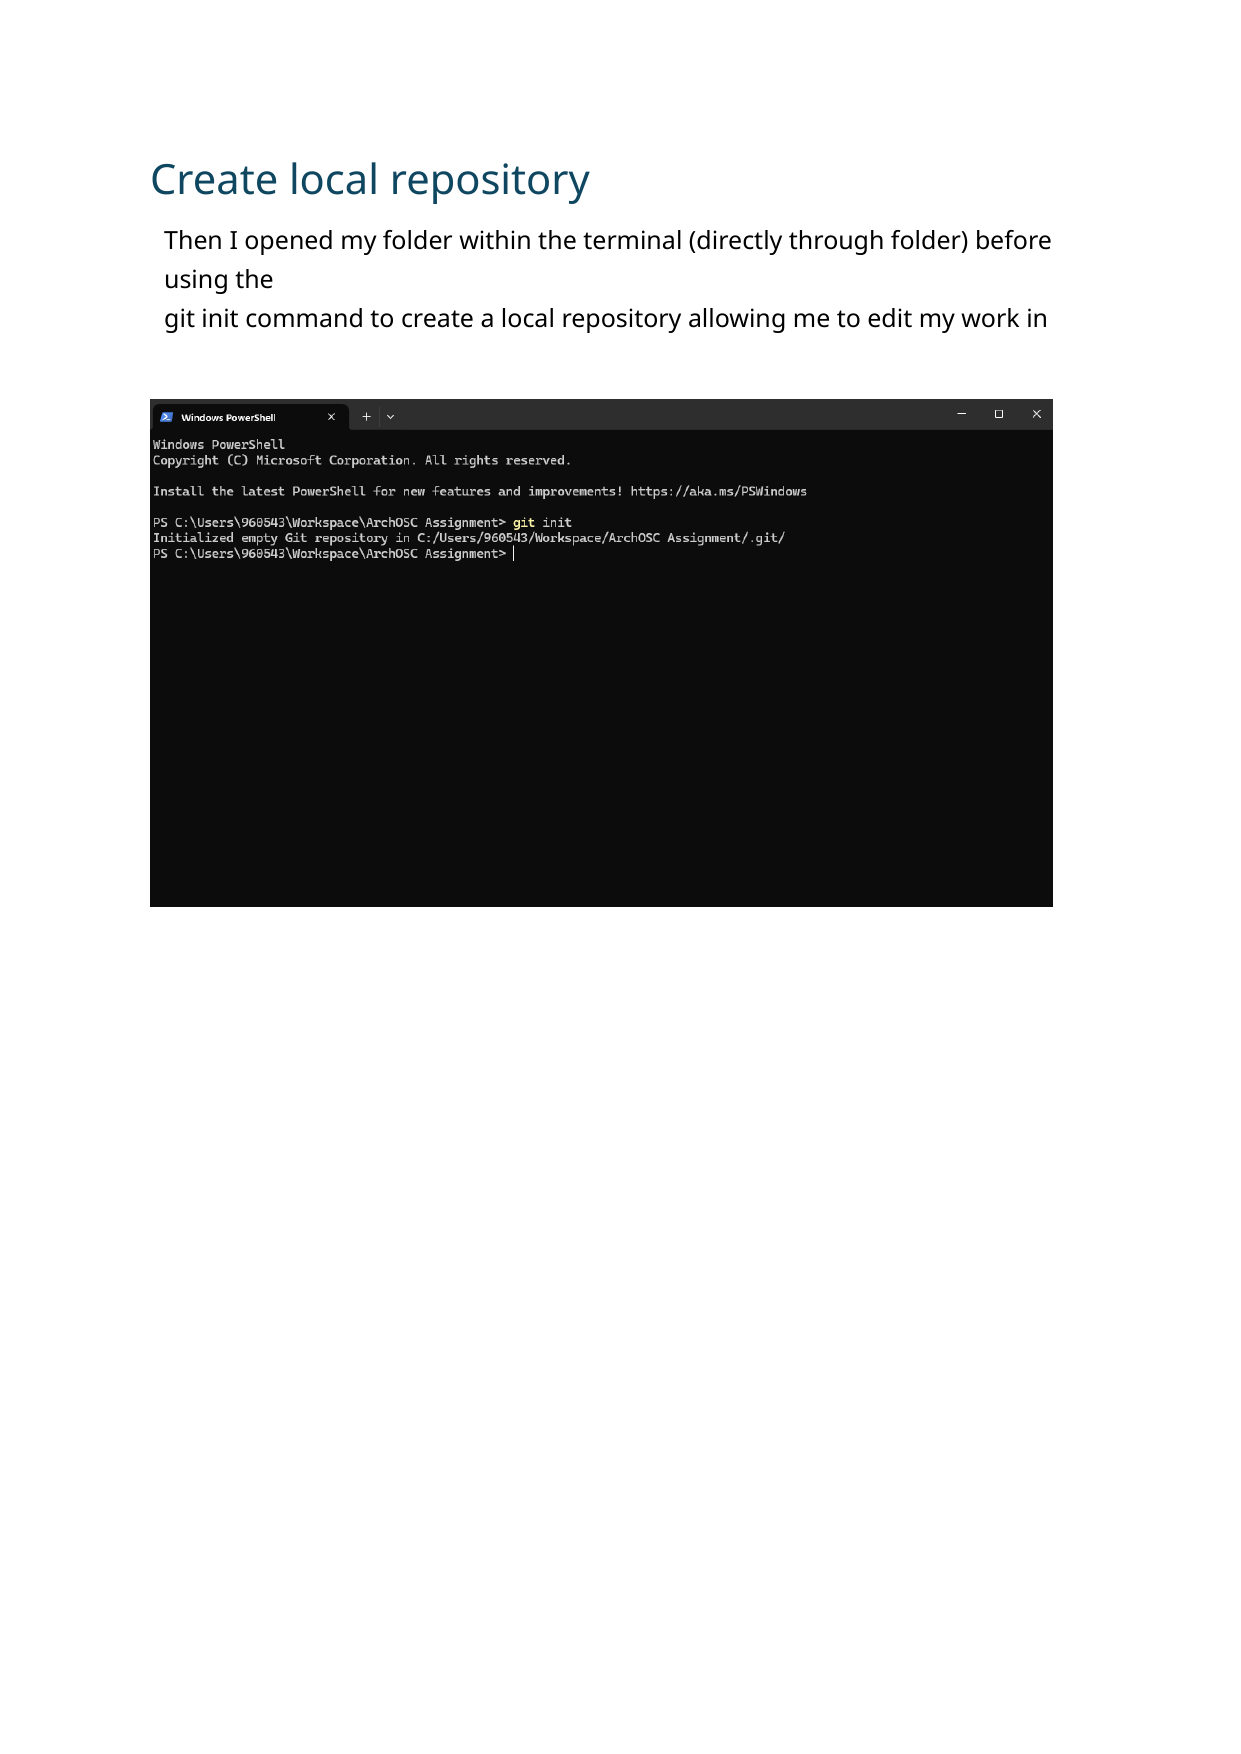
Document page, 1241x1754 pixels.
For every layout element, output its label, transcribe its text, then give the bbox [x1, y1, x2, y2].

subtitle [149, 215, 1090, 353]
subtitle Create local repository [150, 150, 1090, 207]
text Then I opened my folder within the terminal (directly through folder) before using the git init command to create a local repository allowing me to edit my work in an external environment [164, 222, 1075, 346]
